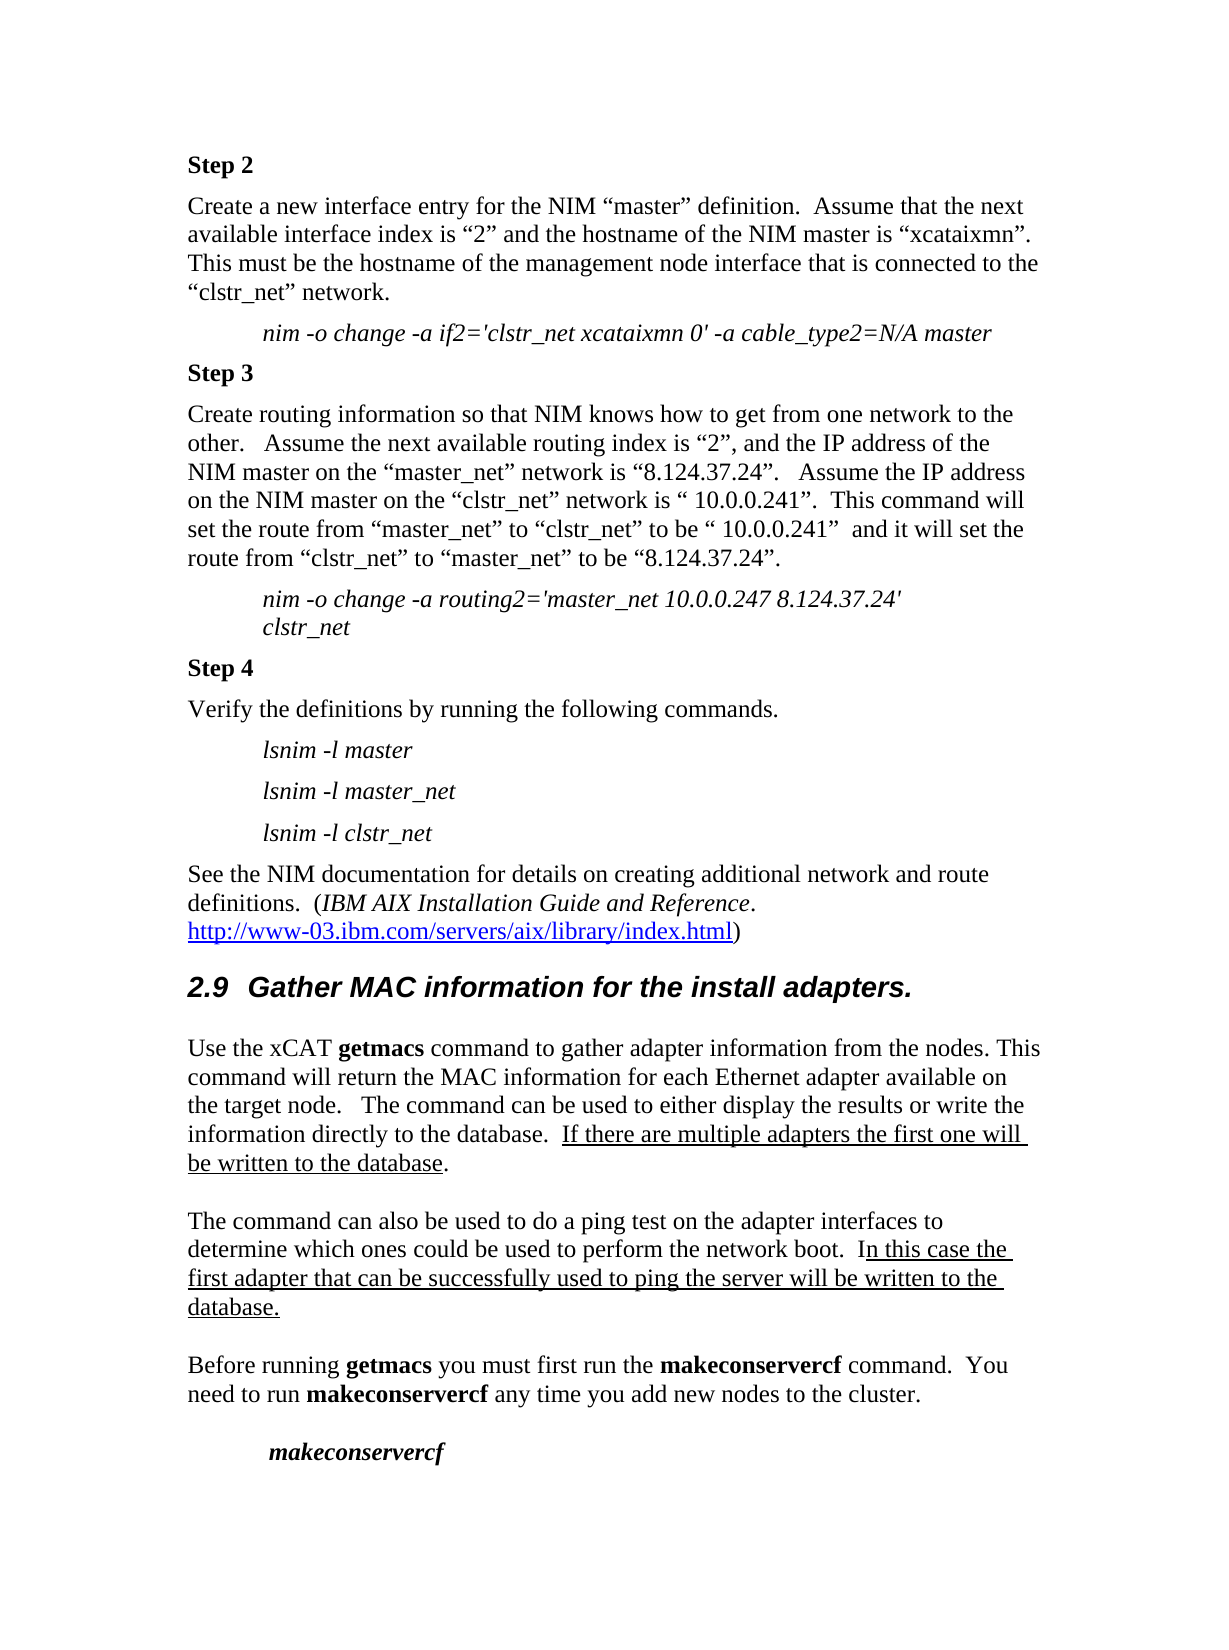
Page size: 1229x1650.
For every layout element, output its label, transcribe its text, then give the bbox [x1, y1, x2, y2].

text makeconservercf [187, 1437, 1041, 1465]
text nim -o change -a routing2='master_net 10.0.0.247 8.124.37.24' clstr_net [187, 584, 1041, 641]
subtitle Gather MAC information for the install adapters. [187, 970, 1041, 1004]
text Step 4 [187, 653, 1041, 682]
text See the NIM documentation for details on creating additional network and route definitions. (IBM AIX Installation Guide and Reference. http://www-03.ibm.com/servers/aix/library/index.html) [187, 859, 1041, 945]
text Step 3 [187, 358, 1041, 387]
text lsnim -l master_net [262, 776, 1041, 805]
text nim -o change -a if2='clstr_net xcataixmn 0' -a cable_type2=N/A master [187, 318, 1041, 346]
text Verify the definitions by running the following commands. [187, 694, 1041, 723]
text Step 2 [187, 150, 1041, 179]
text lsnim -l clstr_net [262, 818, 1041, 846]
text Create a new interface entry for the NIM “master” definition. Assume that the next available interface index is “2” and the hostname of the NIM master is “xcataixmn”. This must be the hostname of the management node interface that is connected to the “clstr_net” network. [187, 191, 1041, 306]
text The command can also be used to do a ping test on the adapter interfaces to determine which ones could be used to perform the network boot. In this case the first adapter that can be successfully used to ping the server will be written to the database. [187, 1206, 1041, 1321]
text lsnim -l master [262, 735, 1041, 764]
text Use the xCAT getmacs command to gather adapter information from the nodes. This command will return the MAC information for each Ethernet adapter available on the target node. The command can be used to either display the results or write the information directly to the database. If there are multiple adapters the first one will be written to the database. [187, 1033, 1041, 1177]
text Create routing information so that NIM knows how to get from one network to the other. Assume the next available routing index is “2”, and the IP address of the NIM master on the “master_net” network is “8.124.37.24”. Assume the IP address on the NIM master on the “clstr_net” network is “ 10.0.0.241”. This command will set the route from “master_net” to “clstr_net” to be “ 10.0.0.241” and it will set the route from “clstr_net” to “master_net” to be “8.124.37.24”. [187, 399, 1041, 572]
text Before running getmacs you must first run the makeconservercf command. You need to run makeconservercf any time you add new nodes to the cluster. [187, 1350, 1041, 1407]
